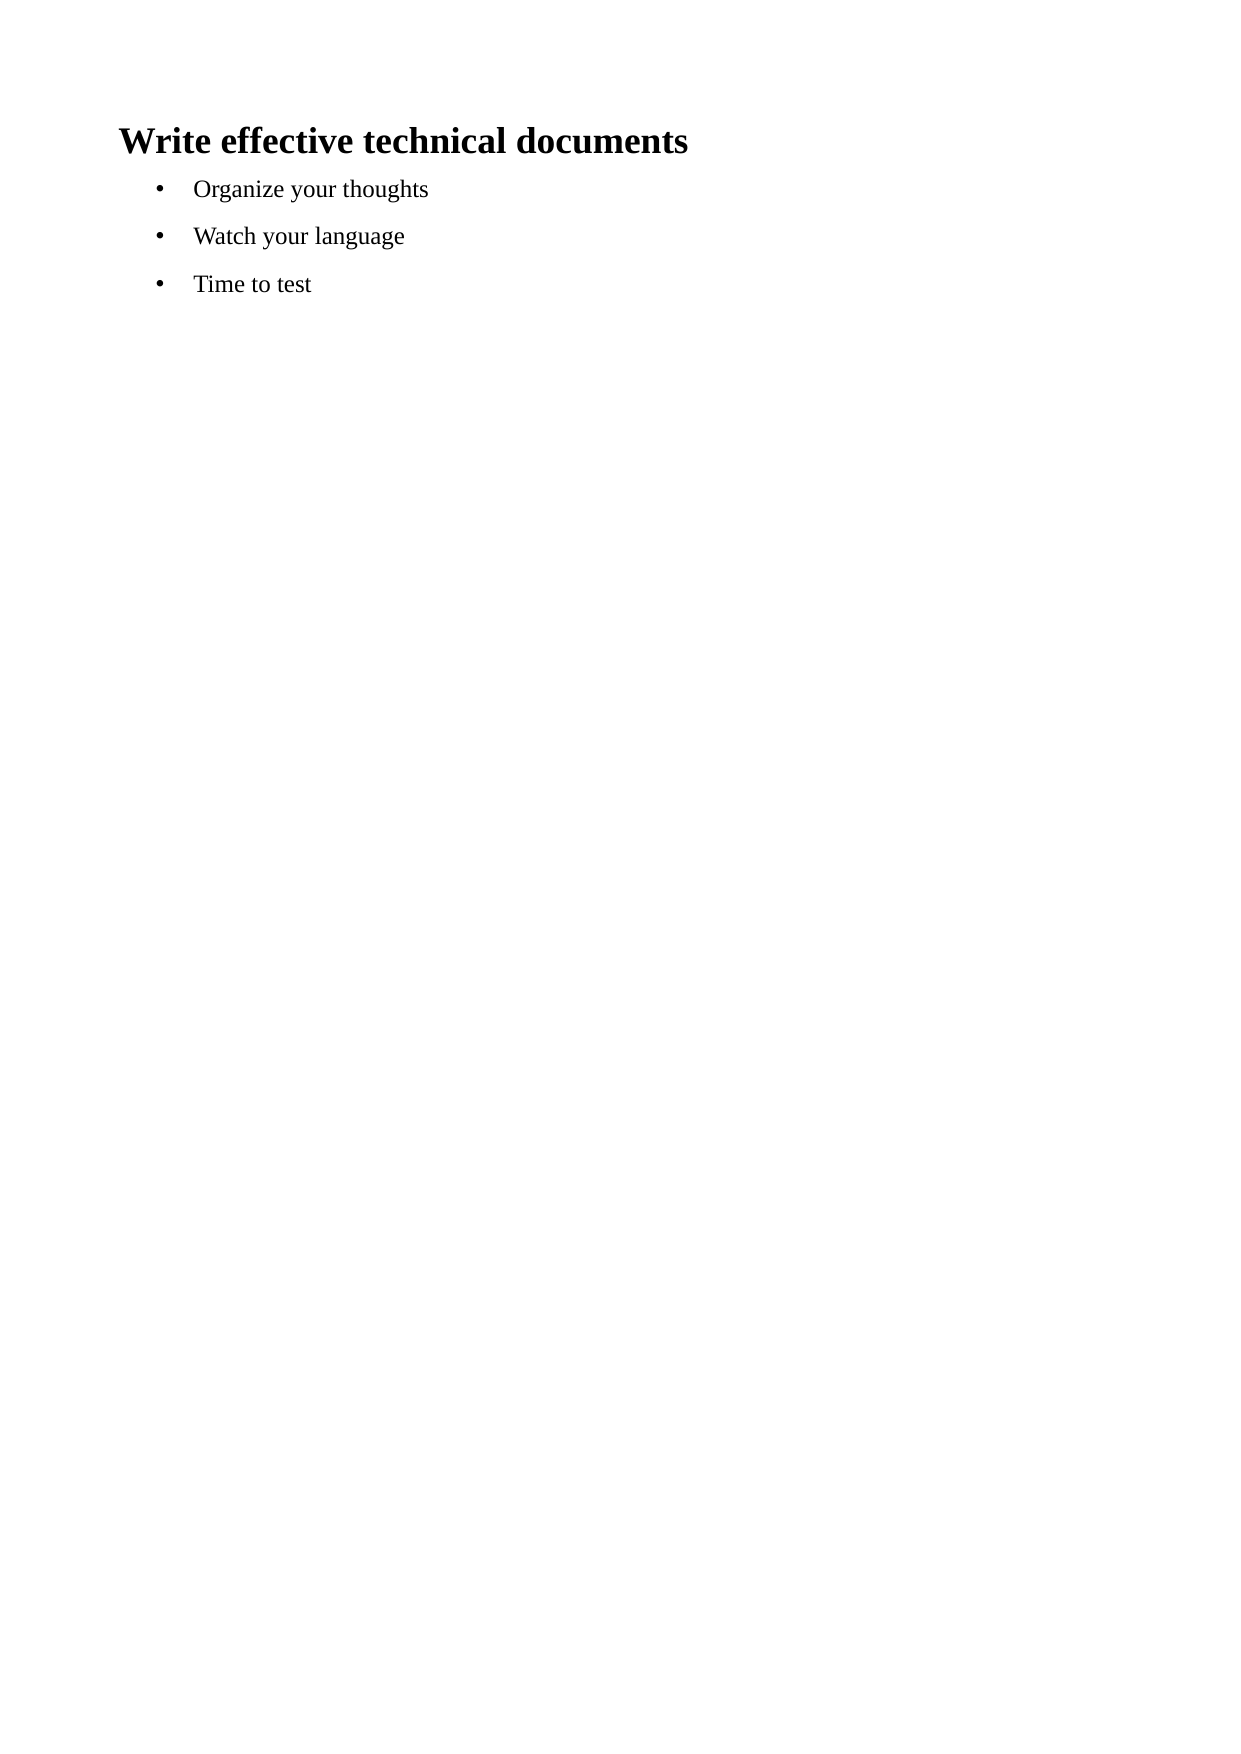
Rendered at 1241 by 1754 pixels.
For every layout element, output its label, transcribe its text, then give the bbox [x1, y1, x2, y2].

list Watch your language [156, 221, 1122, 250]
list Time to test [156, 269, 1122, 298]
subtitle Write effective technical documents [118, 118, 1122, 161]
list Organize your thoughts [156, 174, 1122, 202]
